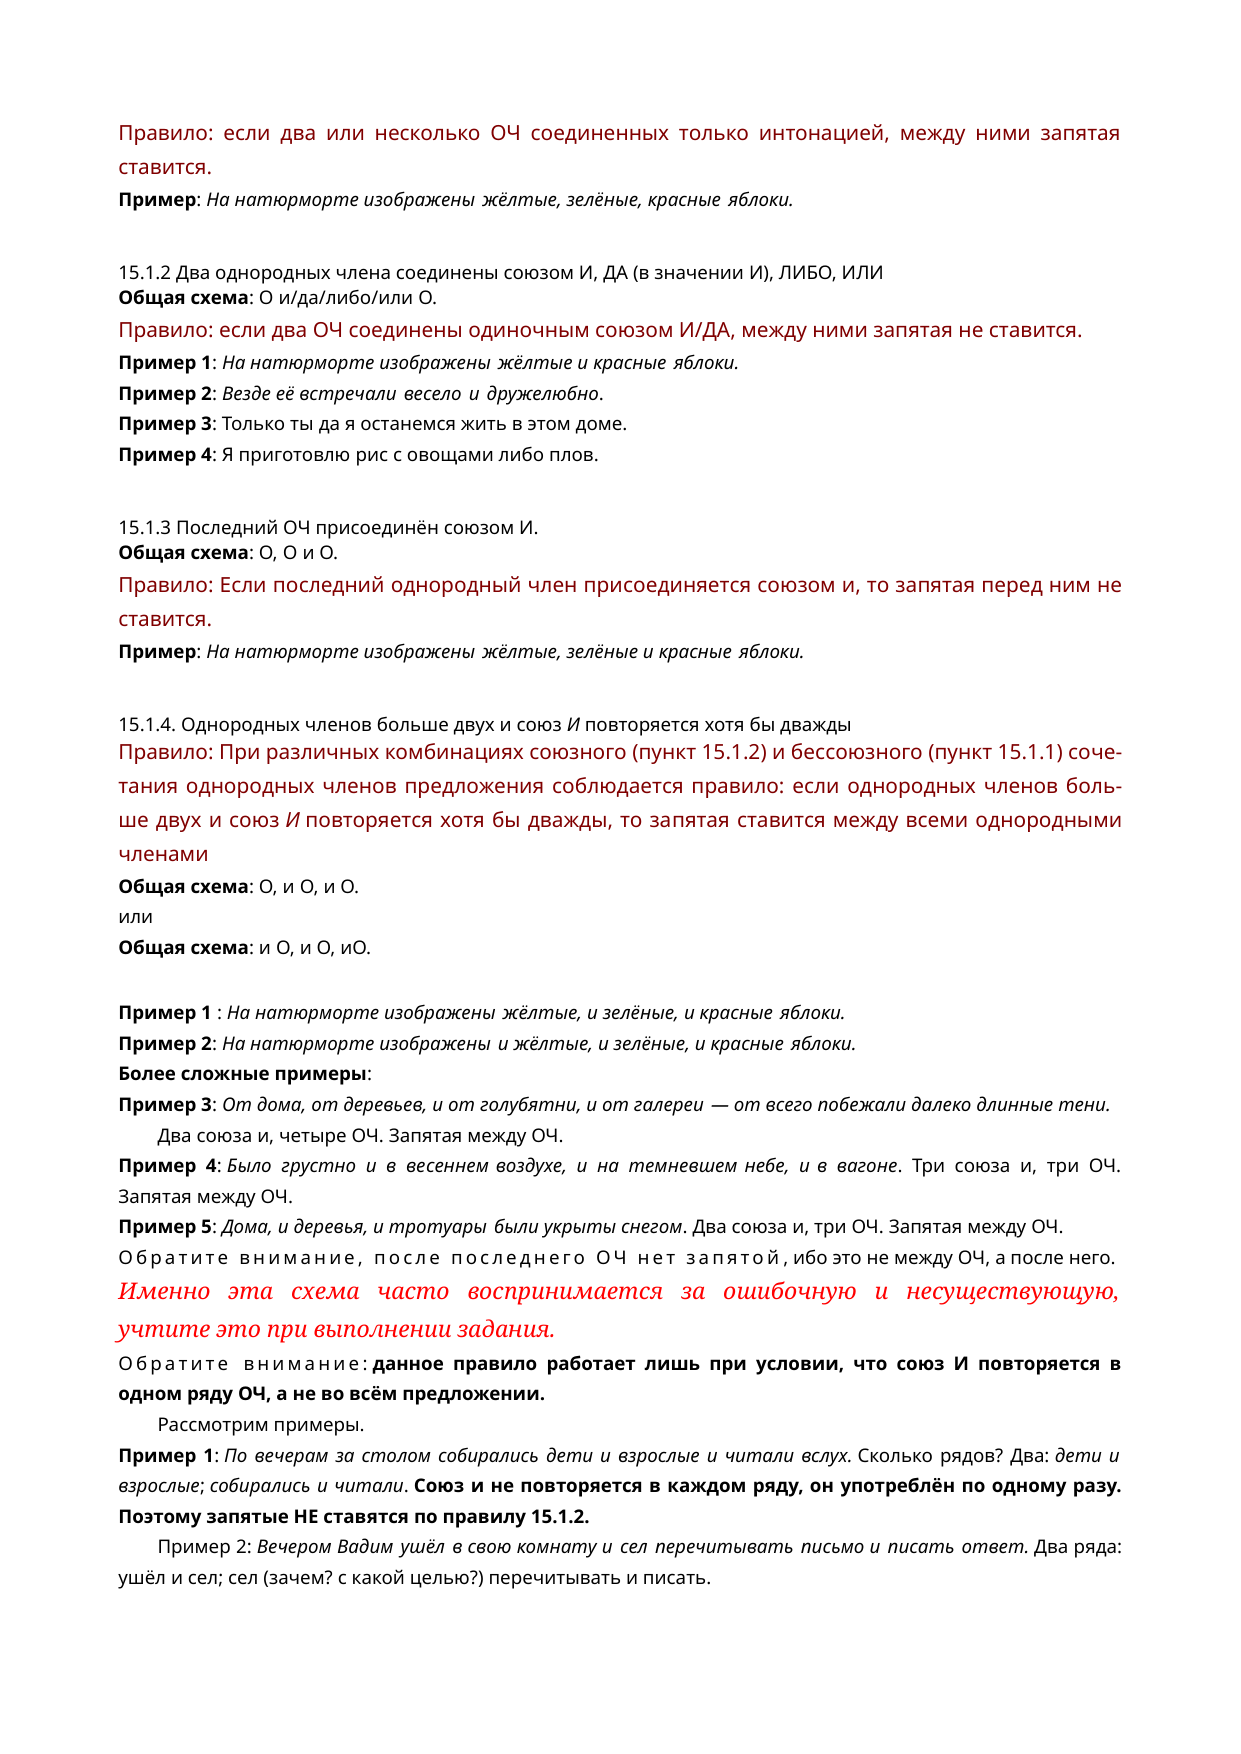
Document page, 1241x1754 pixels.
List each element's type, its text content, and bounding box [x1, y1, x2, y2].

text Правило: если два или несколько ОЧ соединенных только интонацией, между ними запятая ставится. [118, 118, 1122, 181]
text Обратите внимание: данное правило работает лишь при условии, что союз И повторяется в одном ряду ОЧ, а не во всём предложении. [118, 1350, 1122, 1406]
subtitle 15.1.2 Два однородных члена соединены союзом И, ДА (в значении И), ЛИБО, ИЛИ [118, 259, 1122, 285]
text или [118, 904, 1122, 929]
text Обратите внимание, после последнего ОЧ нет запятой, ибо это не между ОЧ, а после него. [118, 1244, 1122, 1270]
text Пример 2: На на­тюр­мор­те изоб­ра­же­ны и жёлтые, и зелёные, и красные яблоки. [118, 1030, 1122, 1056]
text Пример 3: От дома, от деревьев, и от голубятни, и от галереи — от всего по­бе­жа­ли да­ле­ко длин­ные тени. [118, 1091, 1122, 1117]
text Рассмотрим примеры. [118, 1411, 1122, 1437]
text Пример: На на­тюр­мор­те изоб­ра­же­ны жёлтые, зелёные, красные яблоки. [118, 186, 1122, 212]
text Пример 1 : На на­тюр­мор­те изоб­ра­же­ны жёлтые, и зелёные, и красные яблоки. [118, 999, 1122, 1025]
text Пример: На на­тюр­мор­те изоб­ра­же­ны жёлтые, зелёные и красные яблоки. [118, 638, 1122, 664]
subtitle 15.1.3 Последний ОЧ присоединён союзом И. [118, 514, 1122, 540]
text Общая схема: и О, и О, иО. [118, 934, 1122, 960]
text Общая схема: О, О и О. [118, 540, 1122, 565]
text Пример 2: Ве­че­ром Вадим ушёл в свою ком­на­ту и сел пе­ре­чи­ты­вать пись­мо и пи­сать ответ. Два ряда: ушёл и сел; сел (зачем? с какой целью?) перечитывать и писать. [118, 1534, 1122, 1590]
text Именно эта схема часто вос­при­ни­ма­ет­ся за оши­боч­ную и несуществующую, учтите это при выполнении задания. [118, 1275, 1122, 1344]
text Общая схема: О, и О, и О. [118, 873, 1122, 899]
text Пример 5: Дома, и деревья, и тротуары были укры­ты снегом. Два союза и, три ОЧ. Запятая между ОЧ. [118, 1214, 1122, 1239]
text Пример 1: По ве­че­рам за сто­лом со­би­ра­лись дети и взрос­лые и чи­та­ли вслух. Сколько рядов? Два: дети и взрослые; собирались и читали. Союз и не повторяется в каждом ряду, он употреблён по одному разу. Поэтому запятые НЕ ставятся по правилу 15.1.2. [118, 1442, 1122, 1529]
text Пример 4: Я приготовлю рис с овощами либо плов. [118, 441, 1122, 467]
text Пример 4: Было груст­но и в ве­сен­нем воздухе, и на тем­нев­шем небе, и в вагоне. Три союза и, три ОЧ. Запятая между ОЧ. [118, 1153, 1122, 1209]
text Два союза и, четыре ОЧ. Запятая между ОЧ. [118, 1122, 1122, 1147]
text Правило: Если по­след­ний однородный член при­со­еди­ня­ет­ся со­ю­зом и, то за­пя­тая перед ним не ставится. [118, 570, 1122, 633]
text Правило: если два ОЧ соединены одиночным союзом И/ДА, между ними запятая не ставится. [118, 315, 1122, 344]
text Пример 3: Только ты да я останемся жить в этом доме. [118, 411, 1122, 436]
text Пример 2: Везде её встречали весело и дружелюбно. [118, 380, 1122, 406]
text Пример 1: На на­тюр­мор­те изоб­ра­же­ны жёлтые и красные яблоки. [118, 349, 1122, 375]
subtitle 15.1.4. Од­но­род­ных чле­нов боль­ше двух и союз И по­вто­ря­ет­ся хотя бы дважды [118, 711, 1122, 737]
text Более сложные примеры: [118, 1061, 1122, 1086]
text Правило: При раз­лич­ных ком­би­на­ци­ях со­юз­но­го (пункт 15.1.2) и бес­со­юз­но­го (пункт 15.1.1) со­че­та­ния од­но­род­ных чле­нов пред­ло­же­ния со­блю­да­ет­ся правило: если од­но­род­ных чле­нов боль­ше двух и союз И по­вто­ря­ет­ся хотя бы дважды, то за­пя­тая ста­вит­ся между всеми од­но­род­ны­ми членами [118, 737, 1122, 867]
text Общая схема: О и/да/либо/или О. [118, 285, 1122, 310]
